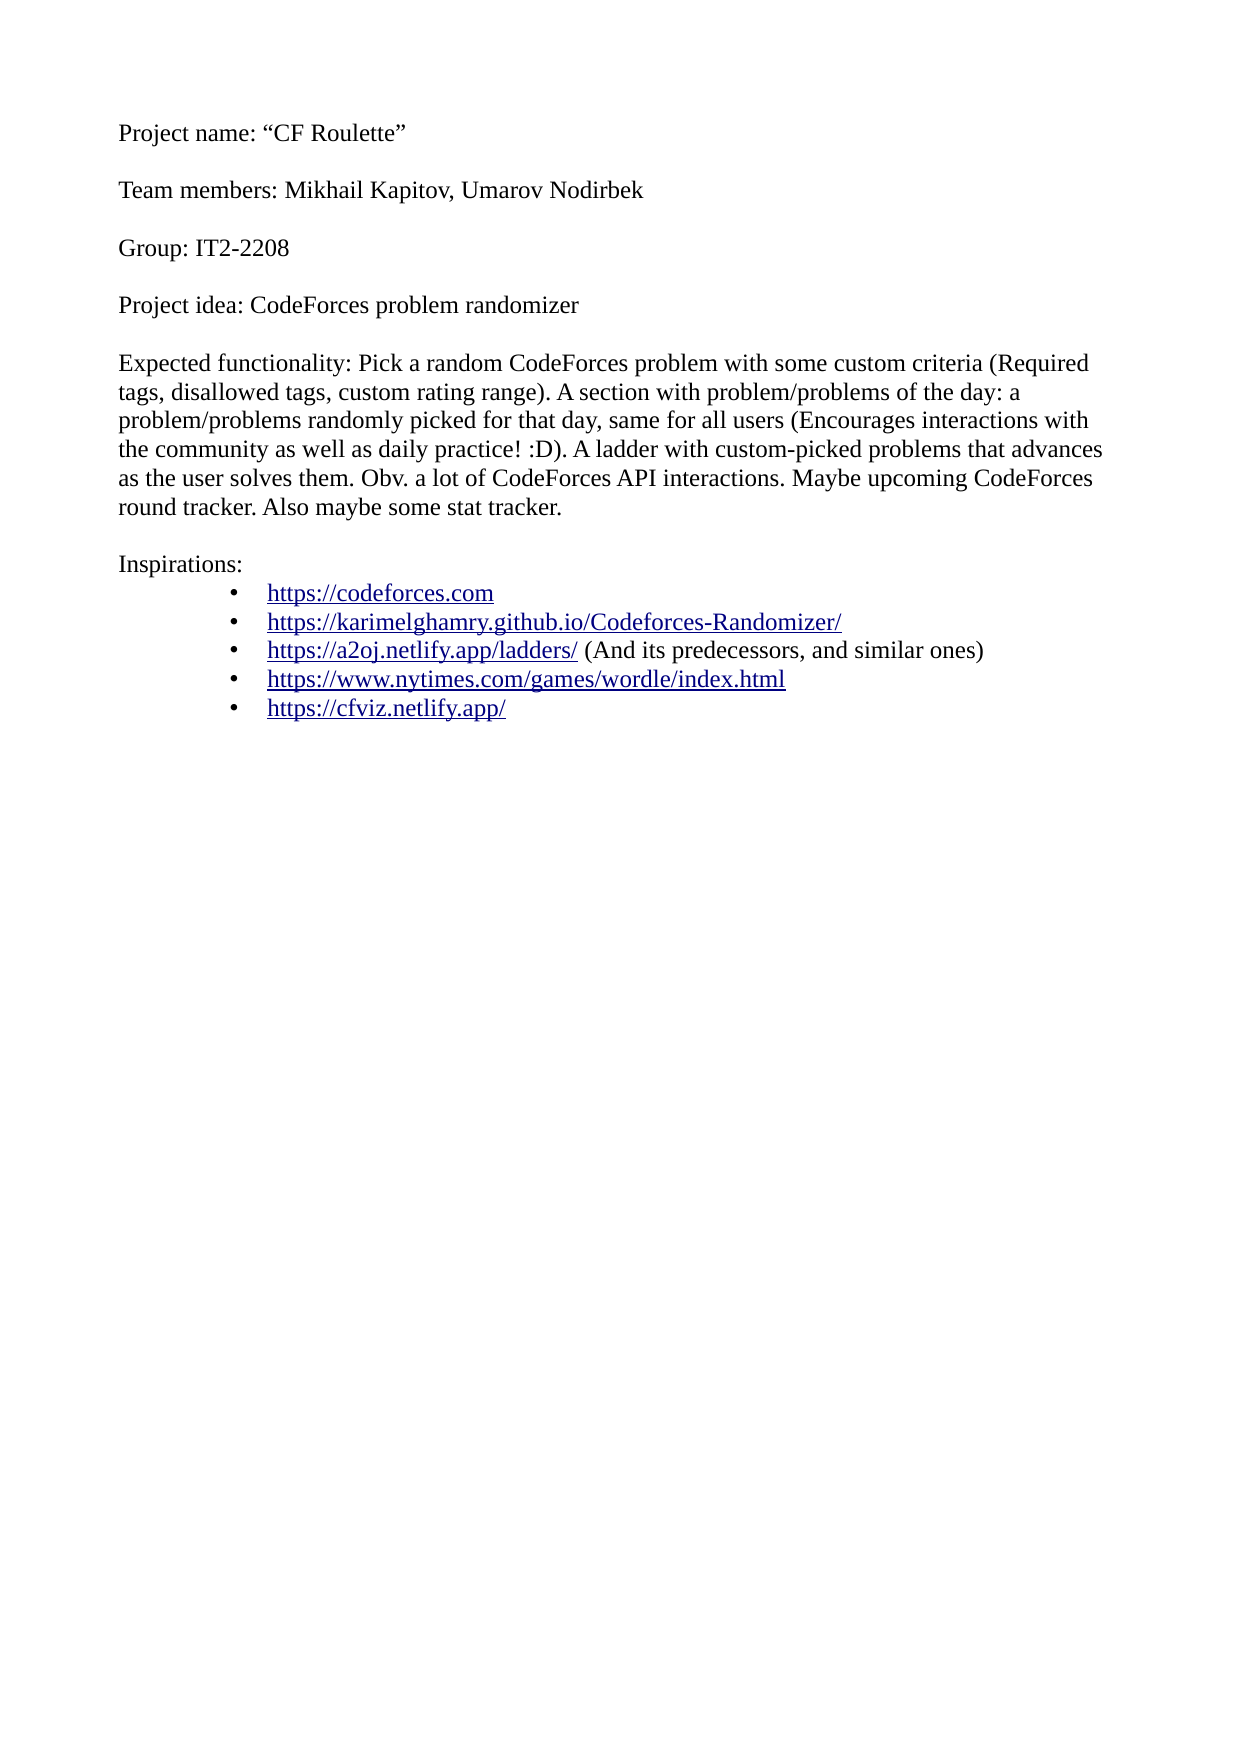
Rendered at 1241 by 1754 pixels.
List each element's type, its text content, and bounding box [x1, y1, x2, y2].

list https://cfviz.netlify.app/ [229, 693, 1122, 722]
text Group: IT2-2208 [118, 233, 1122, 262]
list https://www.nytimes.com/games/wordle/index.html [229, 664, 1122, 693]
text Project name: “CF Roulette” [118, 118, 1122, 147]
list https://karimelghamry.github.io/Codeforces-Randomizer/ [229, 607, 1122, 636]
text Inspirations: [118, 549, 1122, 578]
text Expected functionality: Pick a random CodeForces problem with some custom criteria (Required tags, disallowed tags, custom rating range). A section with problem/problems of the day: a problem/problems randomly picked for that day, same for all users (Encourages interactions with the community as well as daily practice! :D). A ladder with custom-picked problems that advances as the user solves them. Obv. a lot of CodeForces API interactions. Maybe upcoming CodeForces round tracker. Also maybe some stat tracker. [118, 348, 1122, 521]
text Project idea: CodeForces problem randomizer [118, 291, 1122, 319]
list https://a2oj.netlify.app/ladders/ (And its predecessors, and similar ones) [229, 636, 1122, 664]
text Team members: Mikhail Kapitov, Umarov Nodirbek [118, 176, 1122, 204]
list https://codeforces.com [229, 578, 1122, 607]
